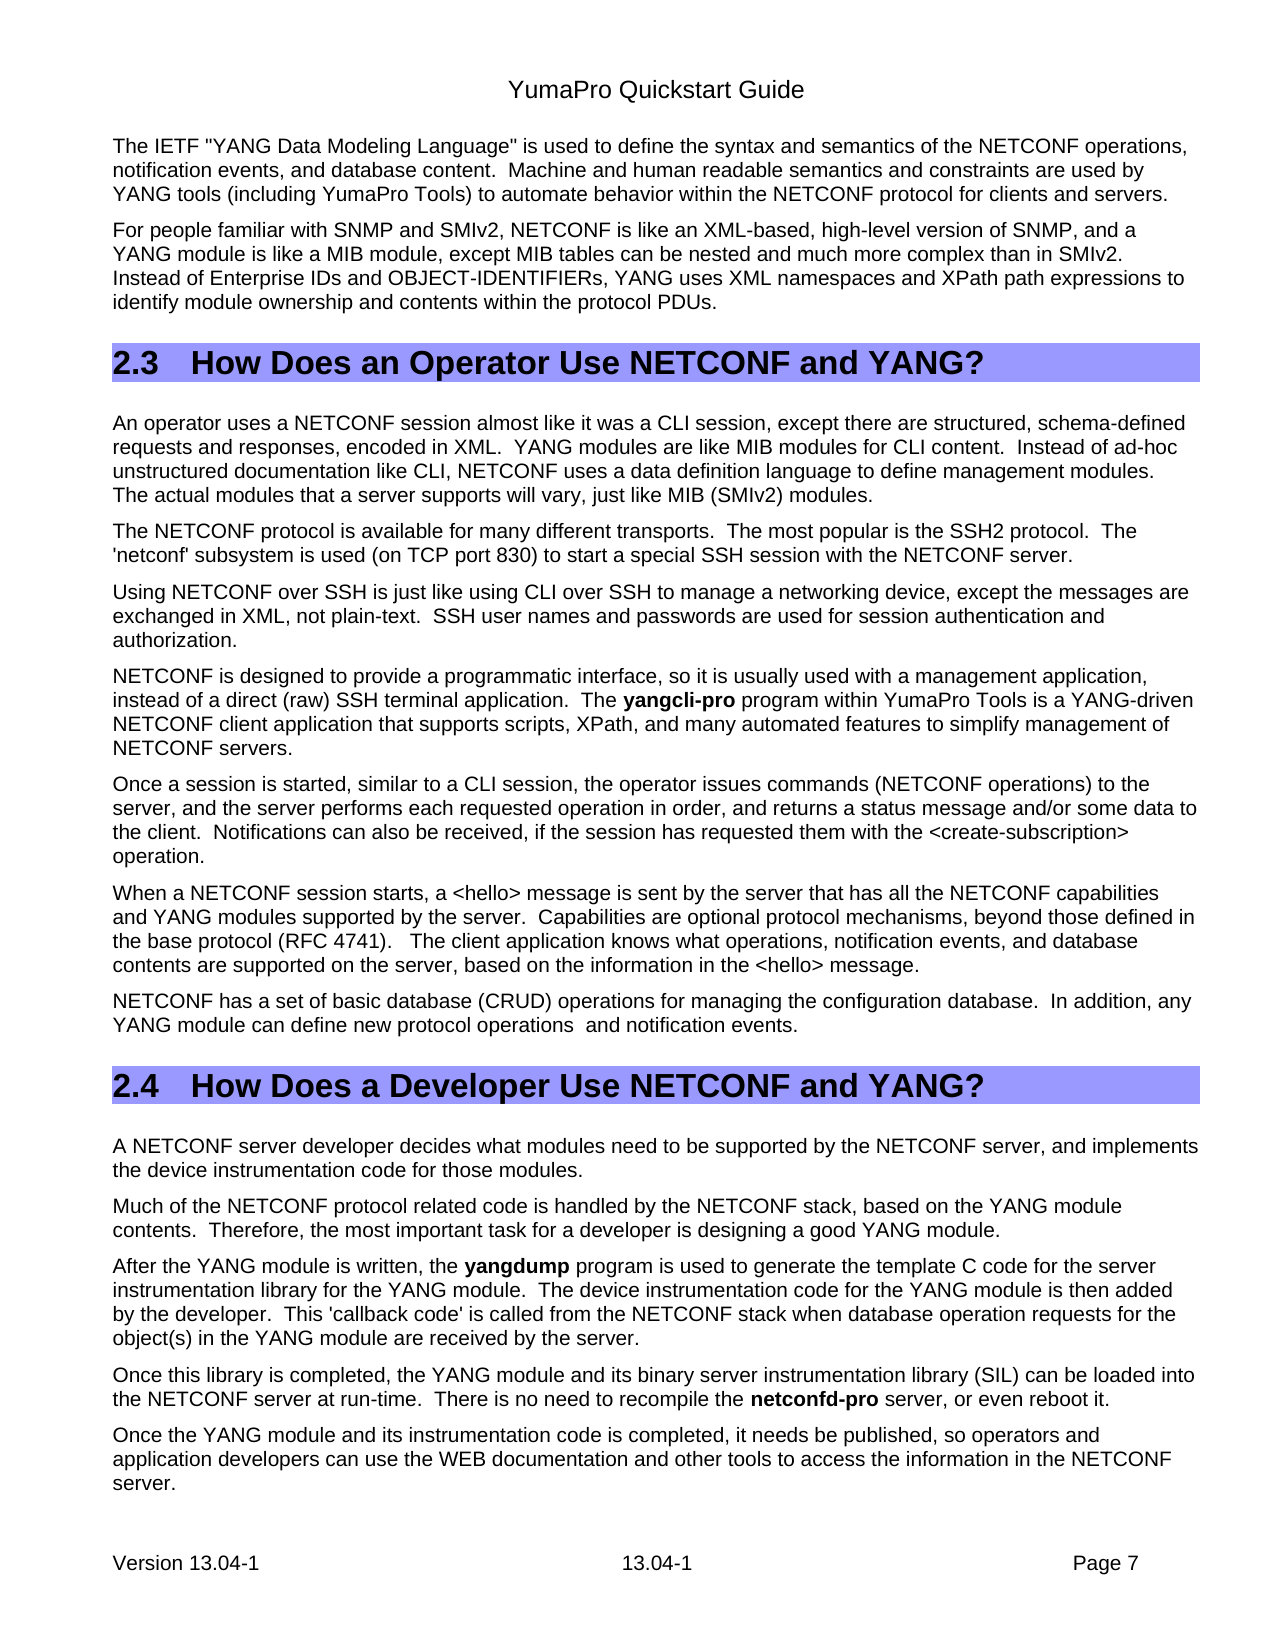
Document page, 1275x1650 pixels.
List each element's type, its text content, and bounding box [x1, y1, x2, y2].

text When a NETCONF session starts, a <hello> message is sent by the server that has all the NETCONF capabilities and YANG modules supported by the server. Capabilities are optional protocol mechanisms, beyond those defined in the base protocol (RFC 4741). The client application knows what operations, notification events, and database contents are supported on the server, based on the information in the <hello> message. [112, 881, 1200, 976]
text Once the YANG module and its instrumentation code is completed, it needs be published, so operators and application developers can use the WEB documentation and other tools to access the information in the NETCONF server. [112, 1423, 1200, 1495]
text Once a session is started, similar to a CLI session, the operator issues commands (NETCONF operations) to the server, and the server performs each requested operation in order, and returns a status message and/or some data to the client. Notifications can also be received, if the session has requested them with the <create-subscription> operation. [112, 772, 1200, 868]
text NETCONF is designed to provide a programmatic interface, so it is usually used with a management application, instead of a direct (raw) SSH terminal application. The yangcli-pro program within YumaPro Tools is a YANG-driven NETCONF client application that supports scripts, XPath, and many automated features to simplify management of NETCONF servers. [112, 664, 1200, 760]
text The IETF "YANG Data Modeling Language" is used to define the syntax and semantics of the NETCONF operations, notification events, and database content. Machine and human readable semantics and constraints are used by YANG tools (including YumaPro Tools) to automate behavior within the NETCONF protocol for clients and servers. [112, 134, 1200, 206]
text A NETCONF server developer decides what modules need to be supported by the NETCONF server, and implements the device instrumentation code for those modules. [112, 1133, 1200, 1181]
text Using NETCONF over SSH is just like using CLI over SSH to manage a networking device, except the messages are exchanged in XML, not plain-text. SSH user names and passwords are used for session authentication and authorization. [112, 579, 1200, 651]
text Once this library is completed, the YANG module and its binary server instrumentation library (SIL) can be loaded into the NETCONF server at run-time. There is no need to recompile the netconfd-pro server, or even reboot it. [112, 1363, 1200, 1411]
text An operator uses a NETCONF session almost like it was a CLI session, except there are structured, schema-defined requests and responses, encoded in XML. YANG modules are like MIB modules for CLI content. Instead of ad-hoc unstructured documentation like CLI, NETCONF uses a data definition language to define management modules. The actual modules that a server supports will vary, just like MIB (SMIv2) modules. [112, 411, 1200, 507]
subtitle How Does a Developer Use NETCONF and YANG? [112, 1066, 1200, 1104]
text For people familiar with SNMP and SMIv2, NETCONF is like an XML-based, high-level version of SNMP, and a YANG module is like a MIB module, except MIB tables can be nested and much more complex than in SMIv2. Instead of Enterprise IDs and OBJECT-IDENTIFIERs, YANG uses XML namespaces and XPath path expressions to identify module ownership and contents within the protocol PDUs. [112, 218, 1200, 314]
text After the YANG module is written, the yangdump program is used to generate the template C code for the server instrumentation library for the YANG module. The device instrumentation code for the YANG module is then added by the developer. This 'callback code' is called from the NETCONF stack when database operation requests for the object(s) in the YANG module are received by the server. [112, 1254, 1200, 1350]
subtitle How Does an Operator Use NETCONF and YANG? [112, 343, 1200, 382]
text NETCONF has a set of basic database (CRUD) operations for managing the configuration database. In addition, any YANG module can define new protocol operations and notification events. [112, 989, 1200, 1037]
text Much of the NETCONF protocol related code is handled by the NETCONF stack, based on the YANG module contents. Therefore, the most important task for a developer is designing a good YANG module. [112, 1194, 1200, 1242]
text The NETCONF protocol is available for many different transports. The most popular is the SSH2 protocol. The 'netconf' subsystem is used (on TCP port 830) to start a special SSH session with the NETCONF server. [112, 519, 1200, 567]
